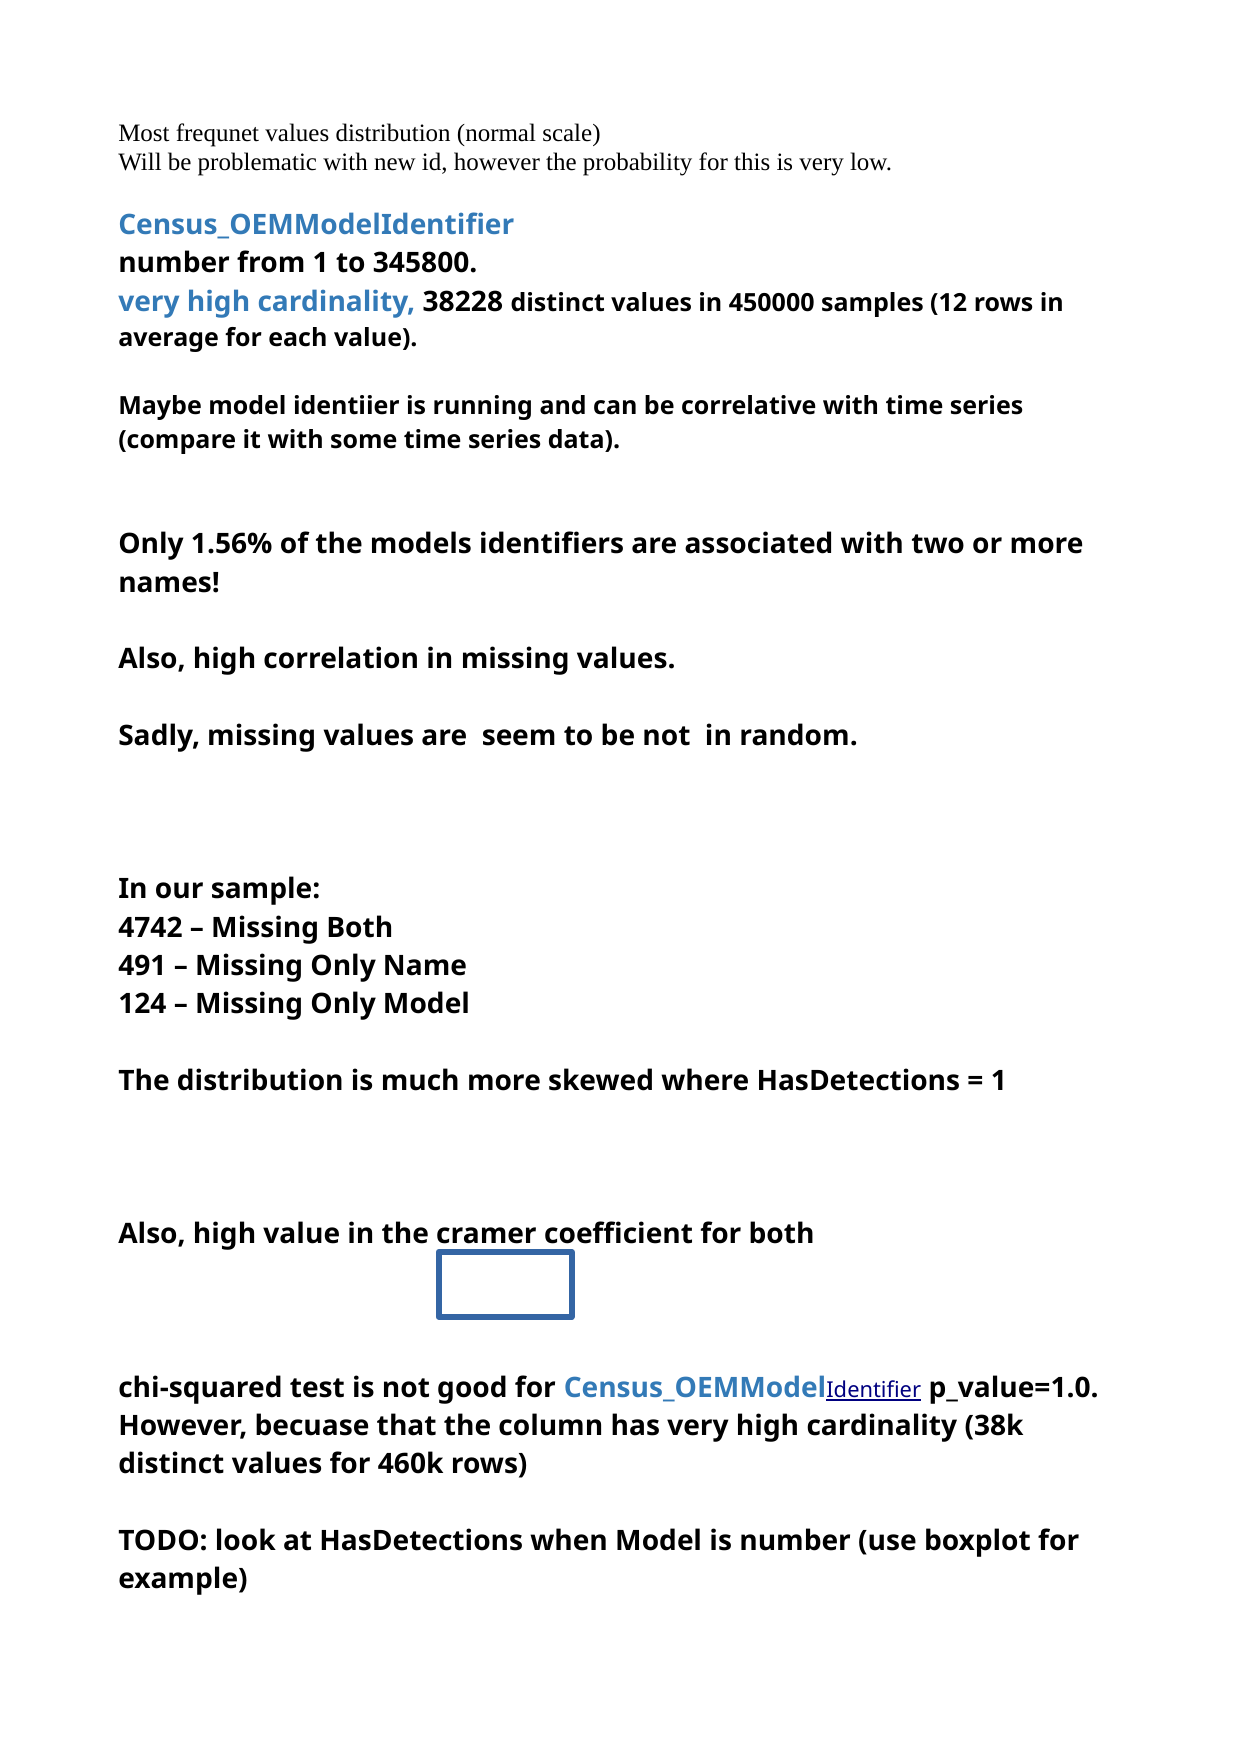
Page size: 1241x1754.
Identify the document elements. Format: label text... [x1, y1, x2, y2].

text chi-squared test is not good for Census_OEMModelIdentifier p_value=1.0. However, becuase that the column has very high cardinality (38k distinct values for 460k rows) [118, 1367, 1122, 1482]
text The distribution is much more skewed where HasDetections = 1 [118, 1060, 1122, 1099]
text Maybe model identiier is running and can be correlative with time series (compare it with some time series data). [118, 387, 1122, 456]
text TODO: look at HasDetections when Model is number (use boxplot for example) [118, 1520, 1122, 1597]
text very high cardinality, 38228 distinct values in 450000 samples (12 rows in average for each value). [118, 281, 1122, 353]
text Only 1.56% of the models identifiers are associated with two or more names! [118, 524, 1122, 600]
text In our sample: [118, 869, 1122, 907]
text Also, high value in the cramer coefficient for both [118, 1214, 1122, 1252]
text 124 – Missing Only Model [118, 984, 1122, 1022]
text Census_OEMModelIdentifier [118, 204, 1122, 243]
text Also, high correlation in missing values. [118, 639, 1122, 677]
text 4742 – Missing Both [118, 907, 1122, 945]
text Most frequnet values distribution (normal scale) [118, 118, 1122, 147]
text Sadly, missing values are seem to be not in random. [118, 715, 1122, 754]
text Will be problematic with new id, however the probability for this is very low. [118, 147, 1122, 176]
text 491 – Missing Only Name [118, 945, 1122, 984]
text number from 1 to 345800. [118, 243, 1122, 281]
